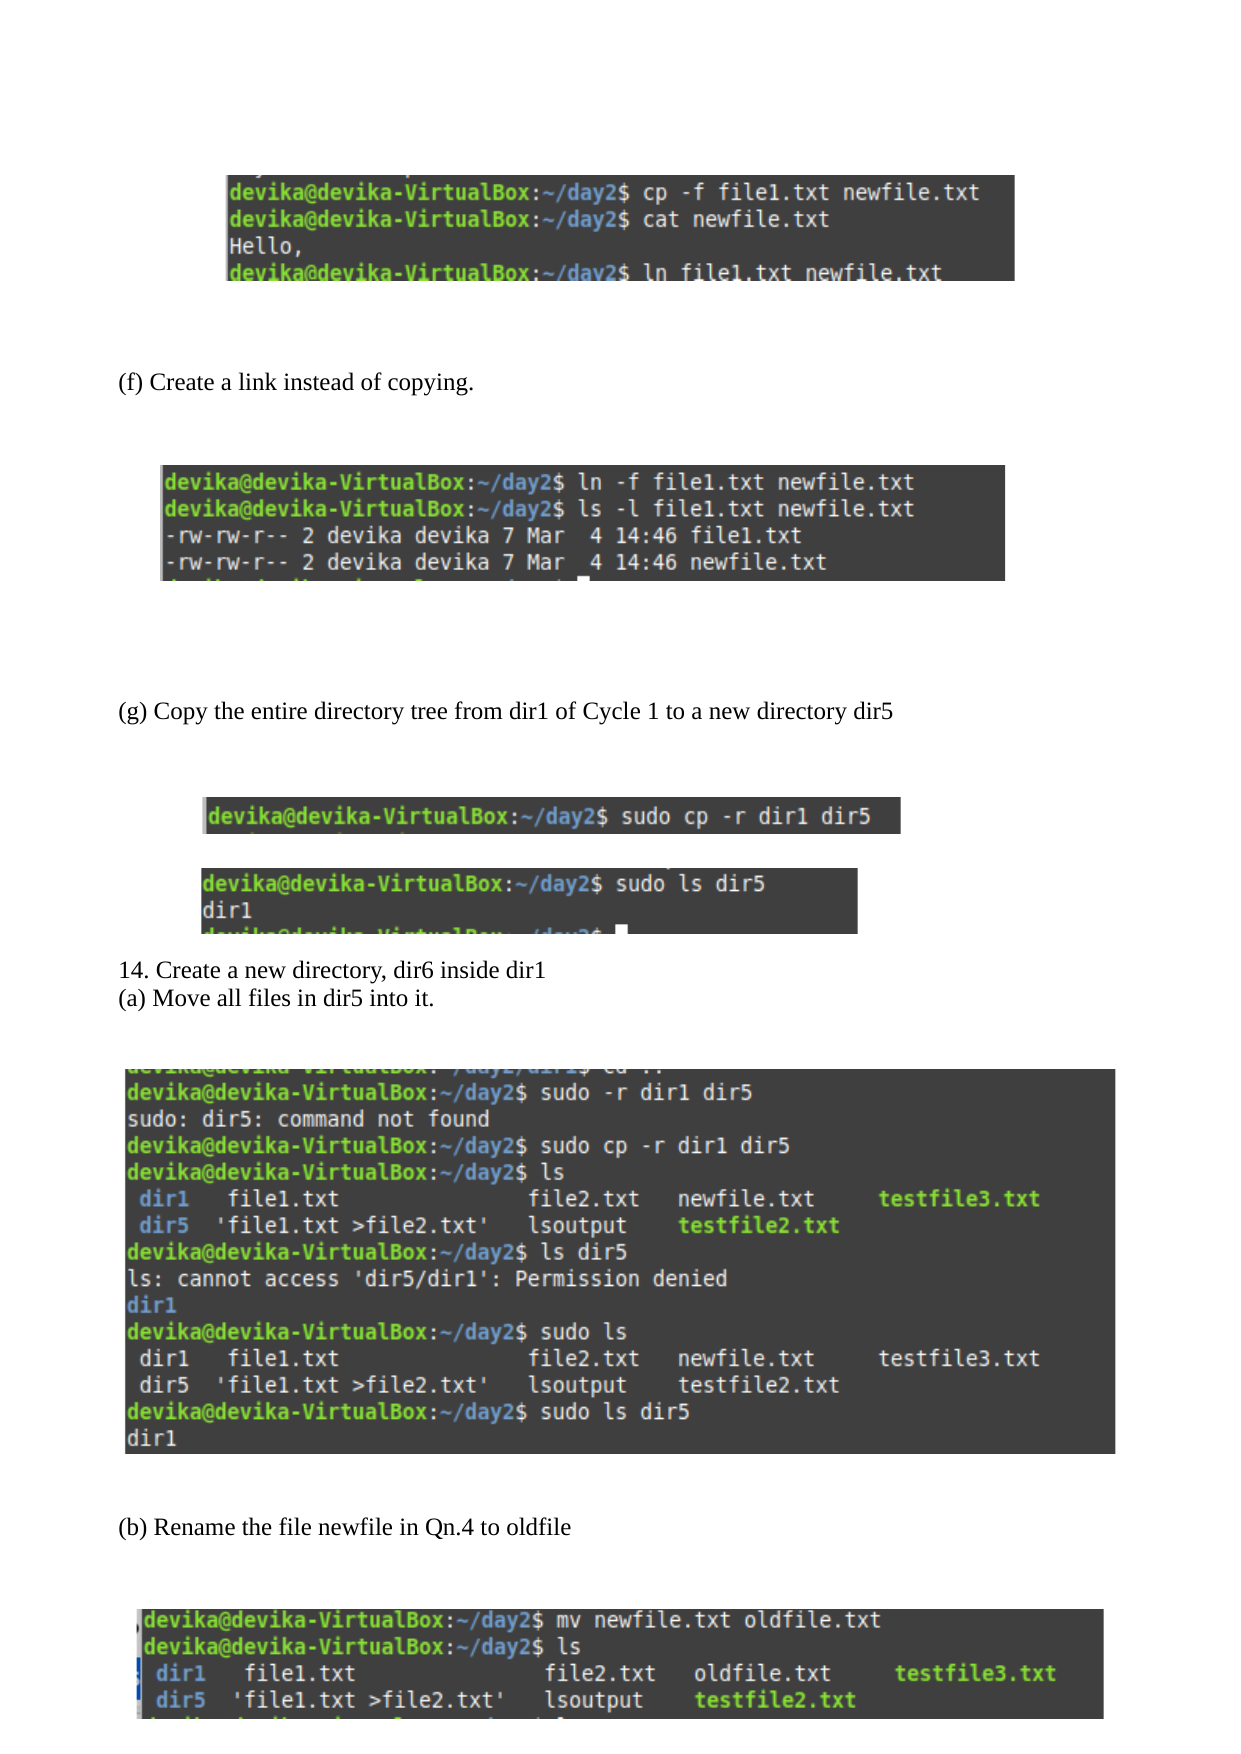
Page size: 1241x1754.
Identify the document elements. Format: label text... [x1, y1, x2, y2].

text (f) Create a link instead of copying. [118, 367, 1122, 395]
picture [136, 1609, 1104, 1719]
text (g) Copy the entire directory tree from dir1 of Cycle 1 to a new directory dir5 [118, 696, 1122, 725]
picture [225, 175, 1015, 281]
text (b) Rename the file newfile in Qn.4 to oldfile [118, 1512, 1122, 1540]
text (a) Move all files in dir5 into it. [118, 983, 1122, 1012]
picture [201, 868, 858, 934]
picture [202, 797, 901, 834]
text 14. Create a new directory, dir6 inside dir1 [118, 955, 1122, 983]
picture [124, 1069, 1116, 1454]
picture [160, 465, 1006, 581]
